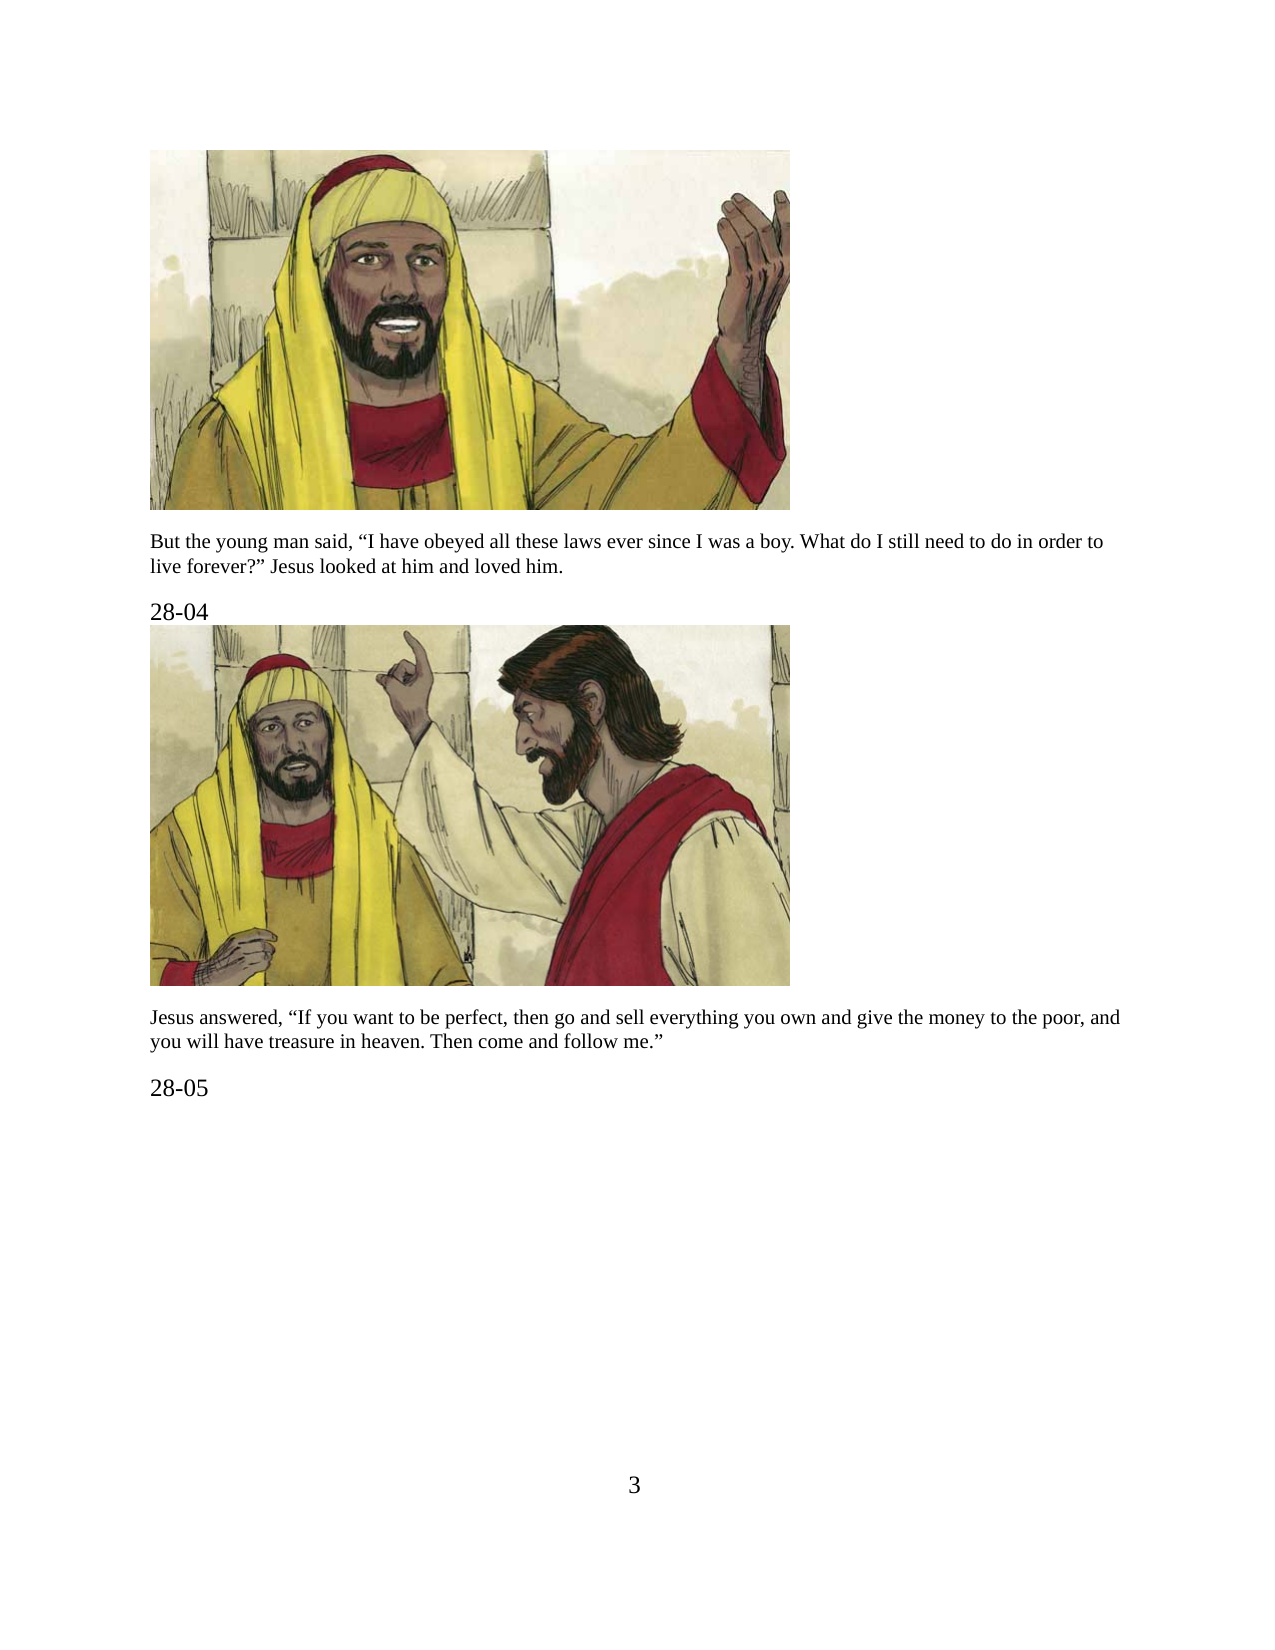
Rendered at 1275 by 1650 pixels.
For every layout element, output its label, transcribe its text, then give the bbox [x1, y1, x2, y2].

text Jesus answered, “If you want to be perfect, then go and sell everything you own and give the money to the poor, and you will have treasure in heaven. Then come and follow me.” [150, 1005, 1125, 1053]
picture [150, 625, 790, 986]
subtitle 28-05 [150, 1073, 1125, 1102]
text But the young man said, “I have obeyed all these laws ever since I was a boy. What do I still need to do in order to live forever?” Jesus looked at him and loved him. [150, 529, 1125, 578]
subtitle 28-04 [150, 597, 1125, 626]
picture [150, 150, 790, 510]
